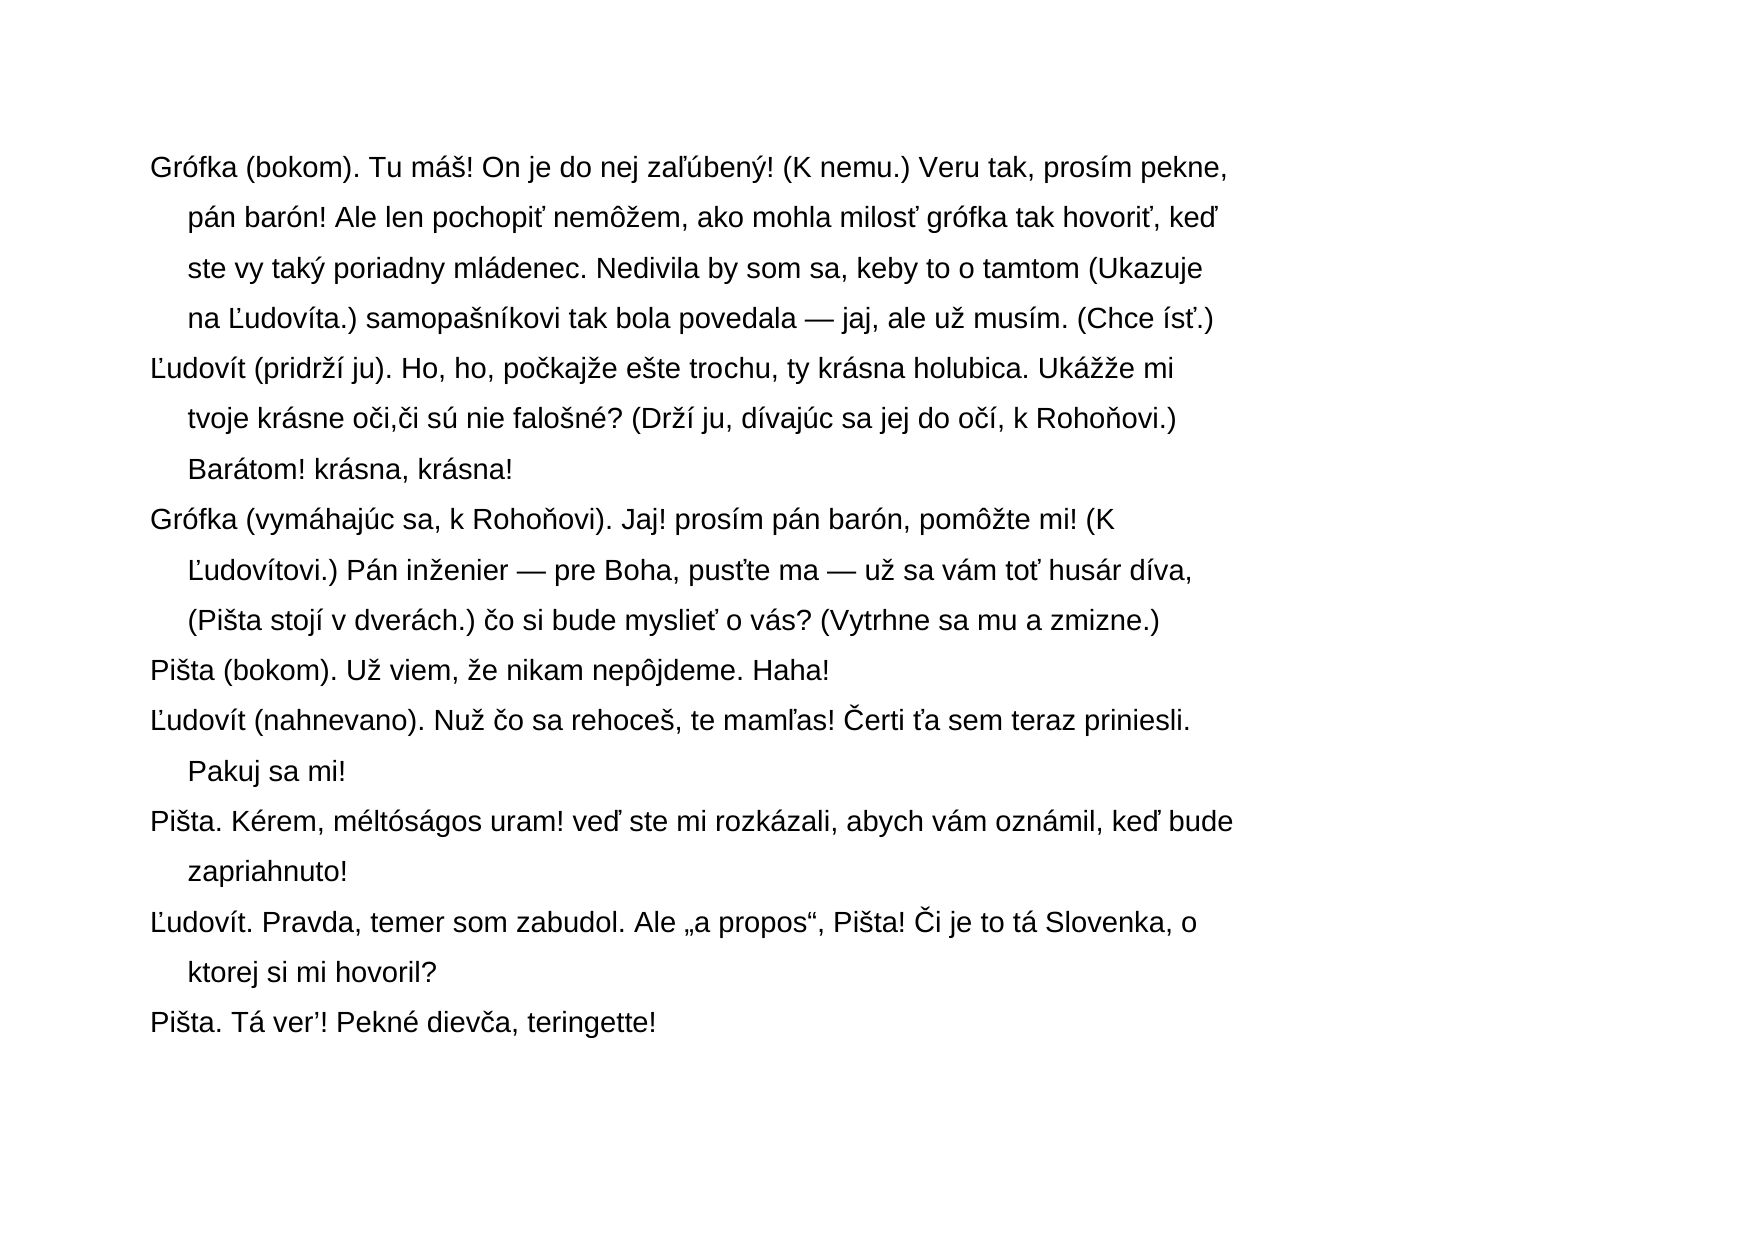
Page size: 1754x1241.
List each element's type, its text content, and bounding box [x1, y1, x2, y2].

text Pišta. Tá ver’! Pekné dievča, teringette! [150, 1005, 1243, 1039]
text Pišta. Kérem, méltóságos uram! veď ste mi rozkázali, abych vám oznámil, keď bude zapriahnuto! [150, 804, 1243, 888]
text Grófka (vymáhajúc sa, k Rohoňovi). Jaj! prosím pán barón, pomôžte mi! (K Ľudovítovi.) Pán in­ženier — pre Boha, pusťte ma — už sa vám toť husár díva, (Pišta stojí v dverách.) čo si bude myslieť o vás? (Vytrhne sa mu a zmizne.) [150, 502, 1243, 636]
text Ľudovít (nahnevano). Nuž čo sa rehoceš, te mamľas! Čerti ťa sem teraz priniesli. Pakuj sa mi! [150, 703, 1243, 787]
text Pišta (bokom). Už viem, že nikam nepôjdeme. Haha! [150, 653, 1243, 687]
text Ľudovít (pridrží ju). Ho, ho, počkajže ešte tro­chu, ty krásna holubica. Ukážže mi tvoje krásne oči,či sú nie falošné? (Drží ju, dívajúc sa jej do očí, k Rohoňovi.) Barátom! krásna, krásna! [150, 351, 1243, 485]
text Ľudovít. Pravda, temer som zabudol. Ale „a propos“, Pišta! Či je to tá Slovenka, o ktorej si mi hovoril? [150, 905, 1243, 988]
text Grófka (bokom). Tu máš! On je do nej zaľú­bený! (K nemu.) Veru tak, prosím pekne, pán barón! Ale len pochopiť nemôžem, ako mohla milosť grófka tak hovoriť, keď ste vy taký po­riadny mládenec. Nedivila by som sa, keby to o tamtom (Ukazuje na Ľudovíta.) samopašní­kovi tak bola povedala — jaj, ale už musím. (Chce ísť.) [150, 150, 1243, 334]
